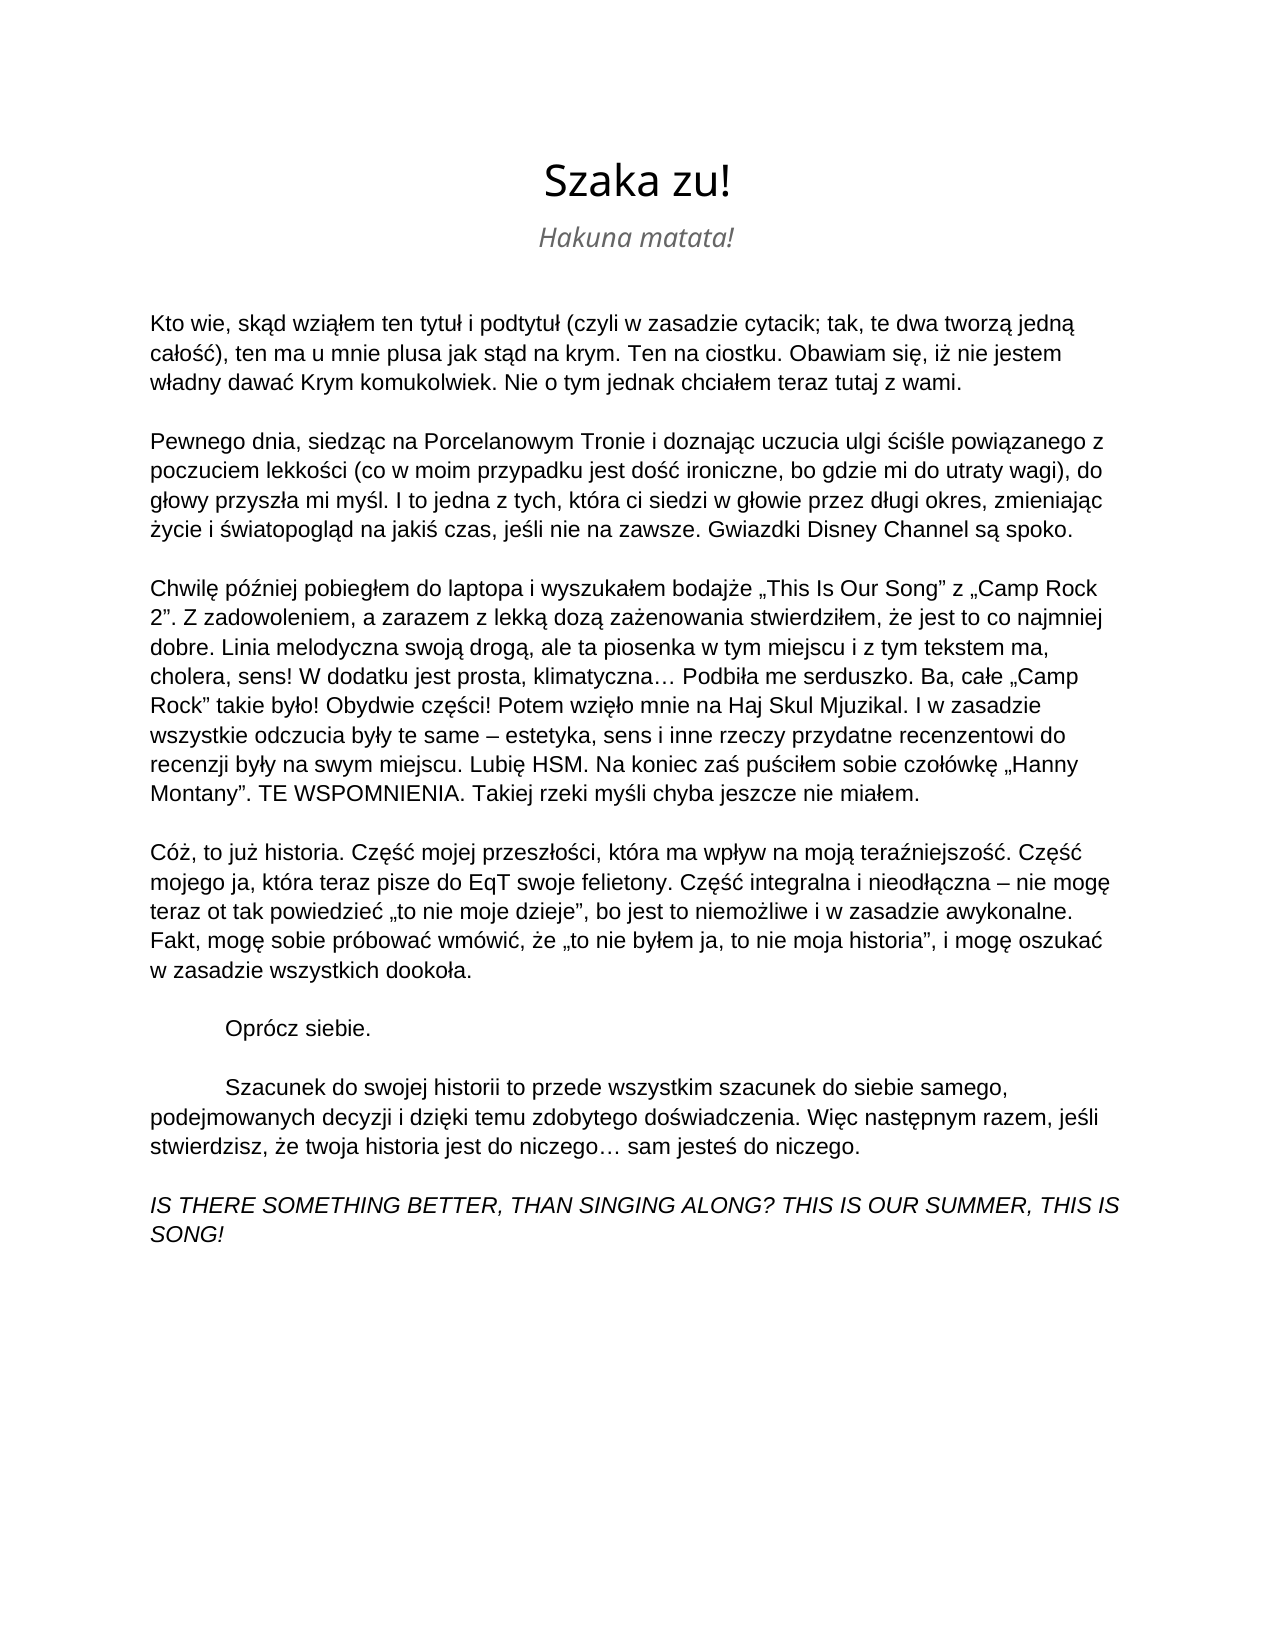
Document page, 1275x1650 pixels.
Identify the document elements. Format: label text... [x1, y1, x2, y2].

text Pewnego dnia, siedząc na Porcelanowym Tronie i doznając uczucia ulgi ściśle powiązanego z poczuciem lekkości (co w moim przypadku jest dość ironiczne, bo gdzie mi do utraty wagi), do głowy przyszła mi myśl. I to jedna z tych, która ci siedzi w głowie przez długi okres, zmieniając życie i światopogląd na jakiś czas, jeśli nie na zawsze. Gwiazdki Disney Channel są spoko. [150, 428, 1125, 542]
text Cóż, to już historia. Część mojej przeszłości, która ma wpływ na moją teraźniejszość. Część mojego ja, która teraz pisze do EqT swoje felietony. Część integralna i nieodłączna – nie mogę teraz ot tak powiedzieć „to nie moje dzieje”, bo jest to niemożliwe i w zasadzie awykonalne. Fakt, mogę sobie próbować wmówić, że „to nie byłem ja, to nie moja historia”, i mogę oszukać w zasadzie wszystkich dookoła. [150, 840, 1125, 983]
text Oprócz siebie. [150, 1016, 1125, 1042]
text Kto wie, skąd wziąłem ten tytuł i podtytuł (czyli w zasadzie cytacik; tak, te dwa tworzą jedną całość), ten ma u mnie plusa jak stąd na krym. Ten na ciostku. Obawiam się, iż nie jestem władny dawać Krym komukolwiek. Nie o tym jednak chciałem teraz tutaj z wami. [150, 311, 1125, 395]
text Szacunek do swojej historii to przede wszystkim szacunek do siebie samego, podejmowanych decyzji i dzięki temu zdobytego doświadczenia. Więc następnym razem, jeśli stwierdzisz, że twoja historia jest do niczego… sam jesteś do niczego. IS THERE SOMETHING BETTER, THAN SINGING ALONG? THIS IS OUR SUMMER, THIS IS SONG! [150, 1075, 1125, 1247]
subtitle Hakuna matata! [150, 218, 1125, 255]
text Chwilę później pobiegłem do laptopa i wyszukałem bodajże „This Is Our Song” z „Camp Rock 2”. Z zadowoleniem, a zarazem z lekką dozą zażenowania stwierdziłem, że jest to co najmniej dobre. Linia melodyczna swoją drogą, ale ta piosenka w tym miejscu i z tym tekstem ma, cholera, sens! W dodatku jest prosta, klimatyczna… Podbiła me serduszko. Ba, całe „Camp Rock” takie było! Obydwie części! Potem wzięło mnie na Haj Skul Mjuzikal. I w zasadzie wszystkie odczucia były te same – estetyka, sens i inne rzeczy przydatne recenzentowi do recenzji były na swym miejscu. Lubię HSM. Na koniec zaś puściłem sobie czołówkę „Hanny Montany”. TE WSPOMNIENIA. Takiej rzeki myśli chyba jeszcze nie miałem. [150, 575, 1125, 807]
title Szaka zu! [150, 150, 1125, 209]
